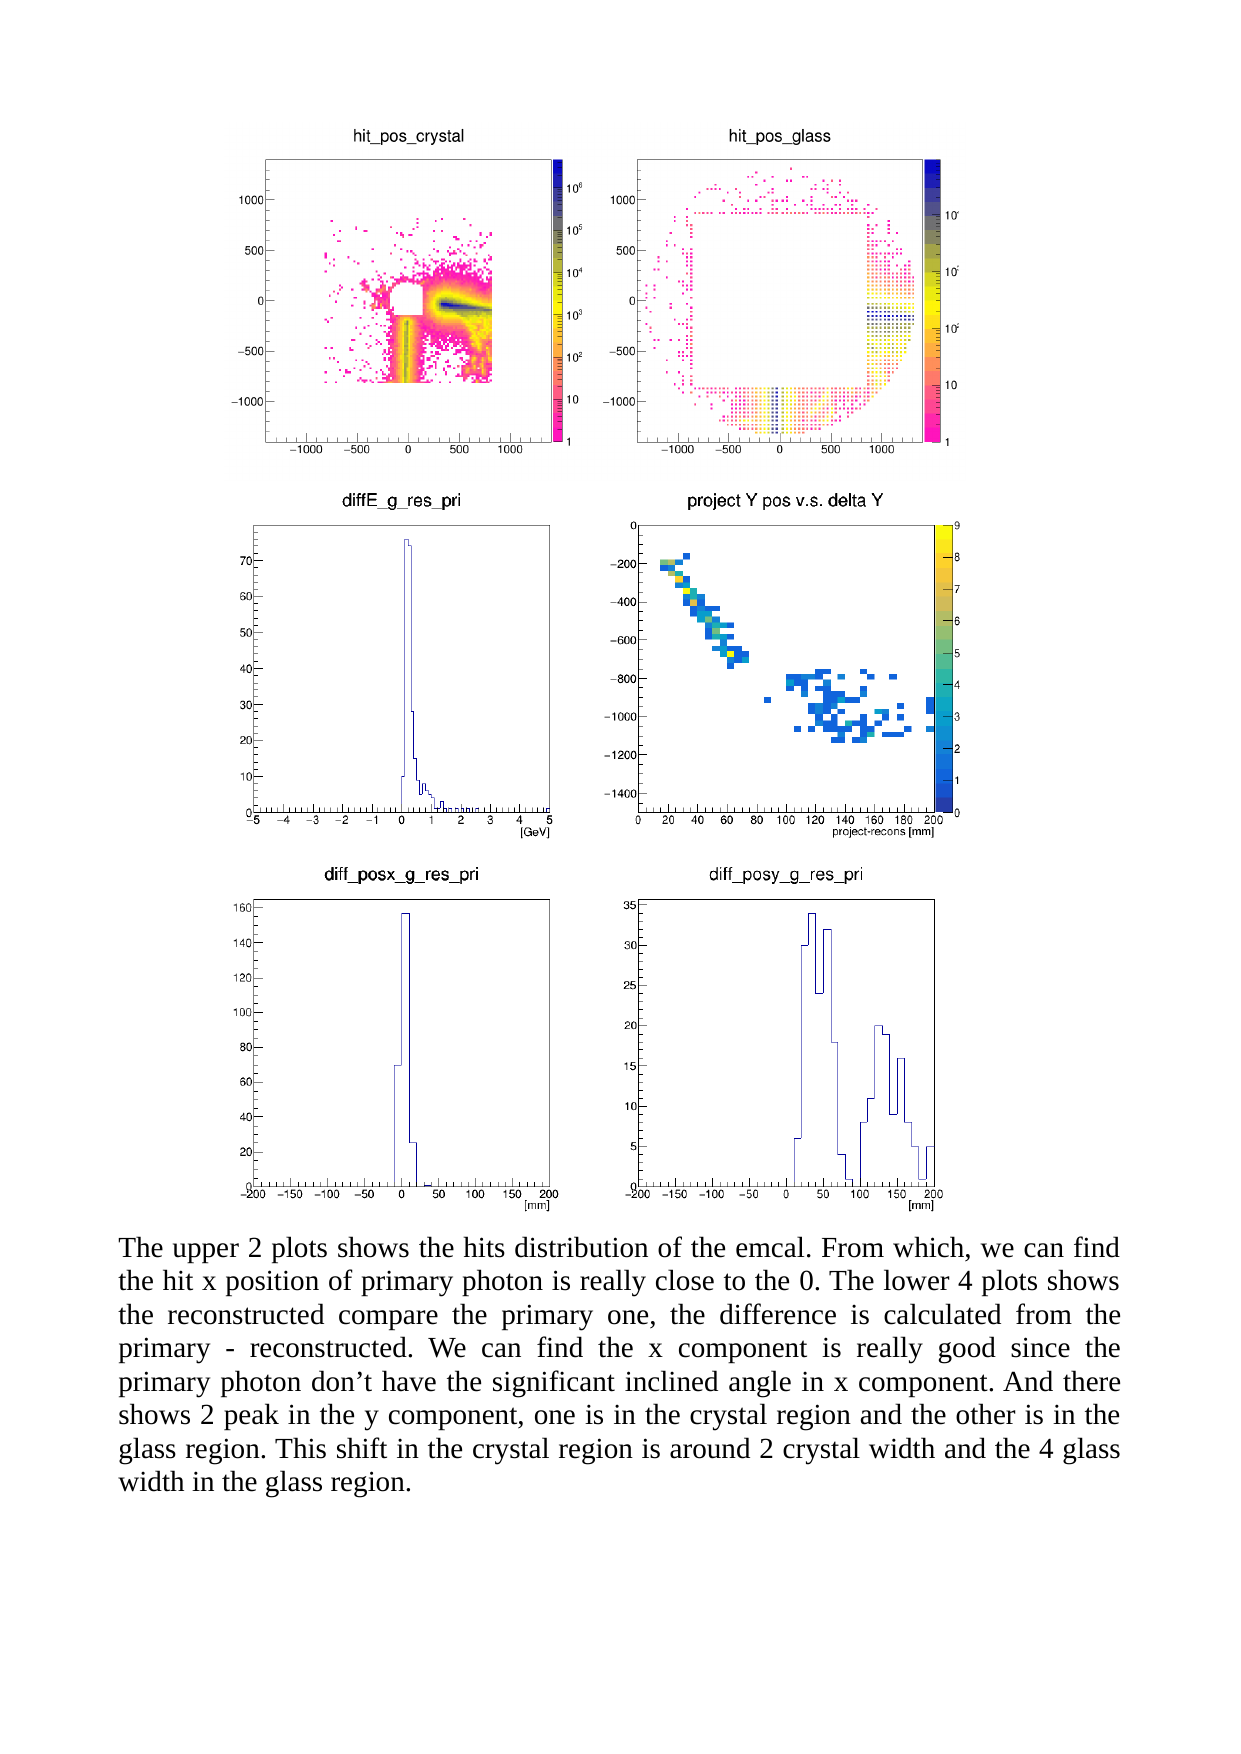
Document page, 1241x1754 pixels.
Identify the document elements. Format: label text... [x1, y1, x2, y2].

picture [223, 122, 966, 481]
picture [210, 482, 979, 1230]
text The upper 2 plots shows the hits distribution of the emcal. From which, we can find the hit x position of primary photon is really close to the 0. The lower 4 plots shows the reconstructed compare the primary one, the difference is calculated from the primary - reconstructed. We can find the x component is really good since the primary photon don’t have the significant inclined angle in x component. And there shows 2 peak in the y component, one is in the crystal region and the other is in the glass region. This shift in the crystal region is around 2 crystal width and the 4 glass width in the glass region. [118, 1230, 1122, 1498]
